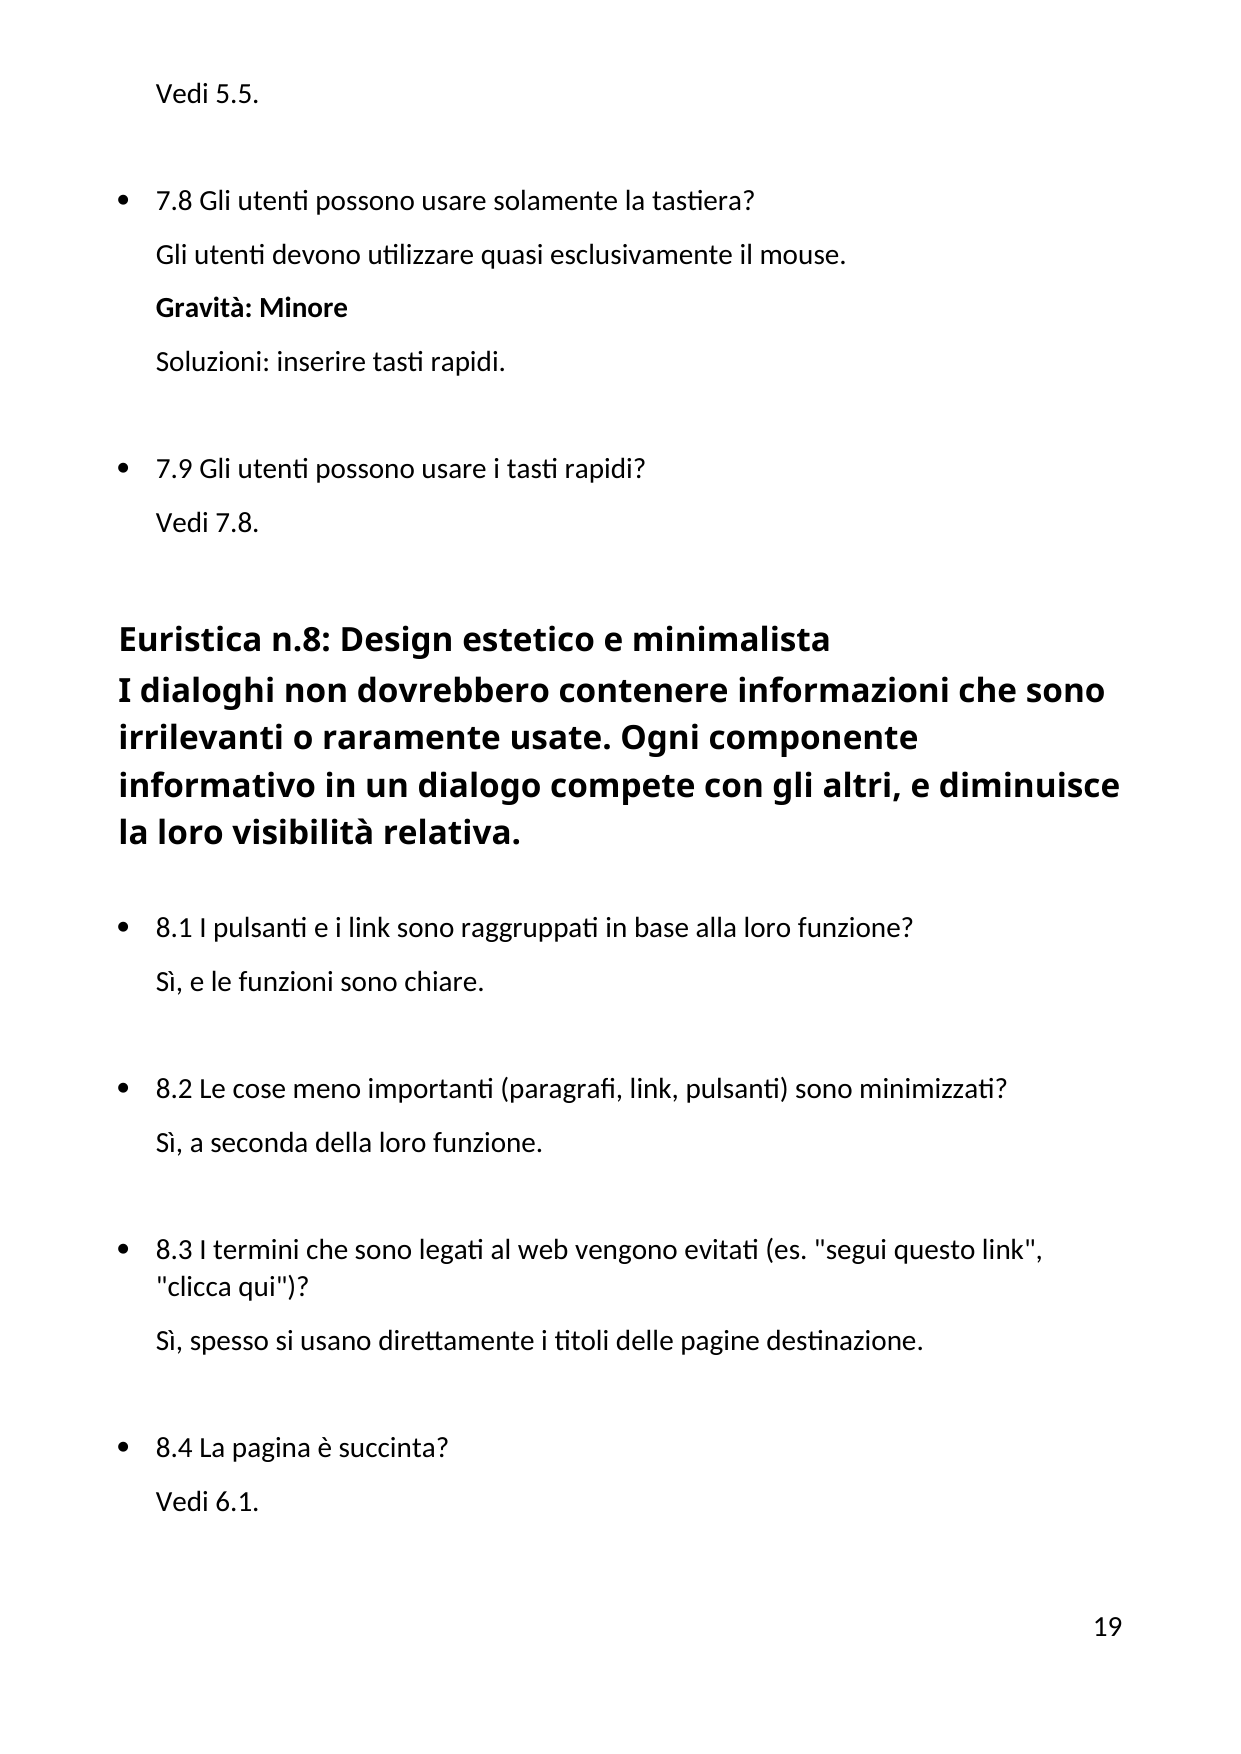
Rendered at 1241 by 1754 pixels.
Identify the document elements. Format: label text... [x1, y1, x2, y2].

text Vedi 7.8. [156, 504, 1122, 540]
text Vedi 6.1. [156, 1483, 1122, 1518]
list 7.9 Gli utenti possono usare i tasti rapidi? [118, 451, 1122, 486]
text Vedi 5.5. [156, 75, 1122, 111]
text Sì, e le funzioni sono chiare. [156, 963, 1122, 999]
list 8.2 Le cose meno importanti (paragrafi, link, pulsanti) sono minimizzati? [118, 1070, 1122, 1106]
text Sì, spesso si usano direttamente i titoli delle pagine destinazione. [156, 1322, 1122, 1357]
text Gravità: Minore [156, 289, 1122, 325]
list 8.4 La pagina è succinta? [118, 1429, 1122, 1465]
list 8.3 I termini che sono legati al web vengono evitati (es. "segui questo link", "clicca qui")? [118, 1231, 1122, 1304]
subtitle Euristica n.8: Design estetico e minimalista [118, 616, 1122, 661]
text Soluzioni: inserire tasti rapidi. [156, 343, 1122, 379]
list 8.1 I pulsanti e i link sono raggruppati in base alla loro funzione? [118, 909, 1122, 945]
text Sì, a seconda della loro funzione. [156, 1124, 1122, 1159]
list 7.8 Gli utenti possono usare solamente la tastiera? [118, 182, 1122, 218]
subtitle I dialoghi non dovrebbero contenere informazioni che sono irrilevanti o raramente usate. Ogni componente informativo in un dialogo compete con gli altri, e diminuisce la loro visibilità relativa. [118, 667, 1122, 854]
text Gli utenti devono utilizzare quasi esclusivamente il mouse. [156, 236, 1122, 272]
